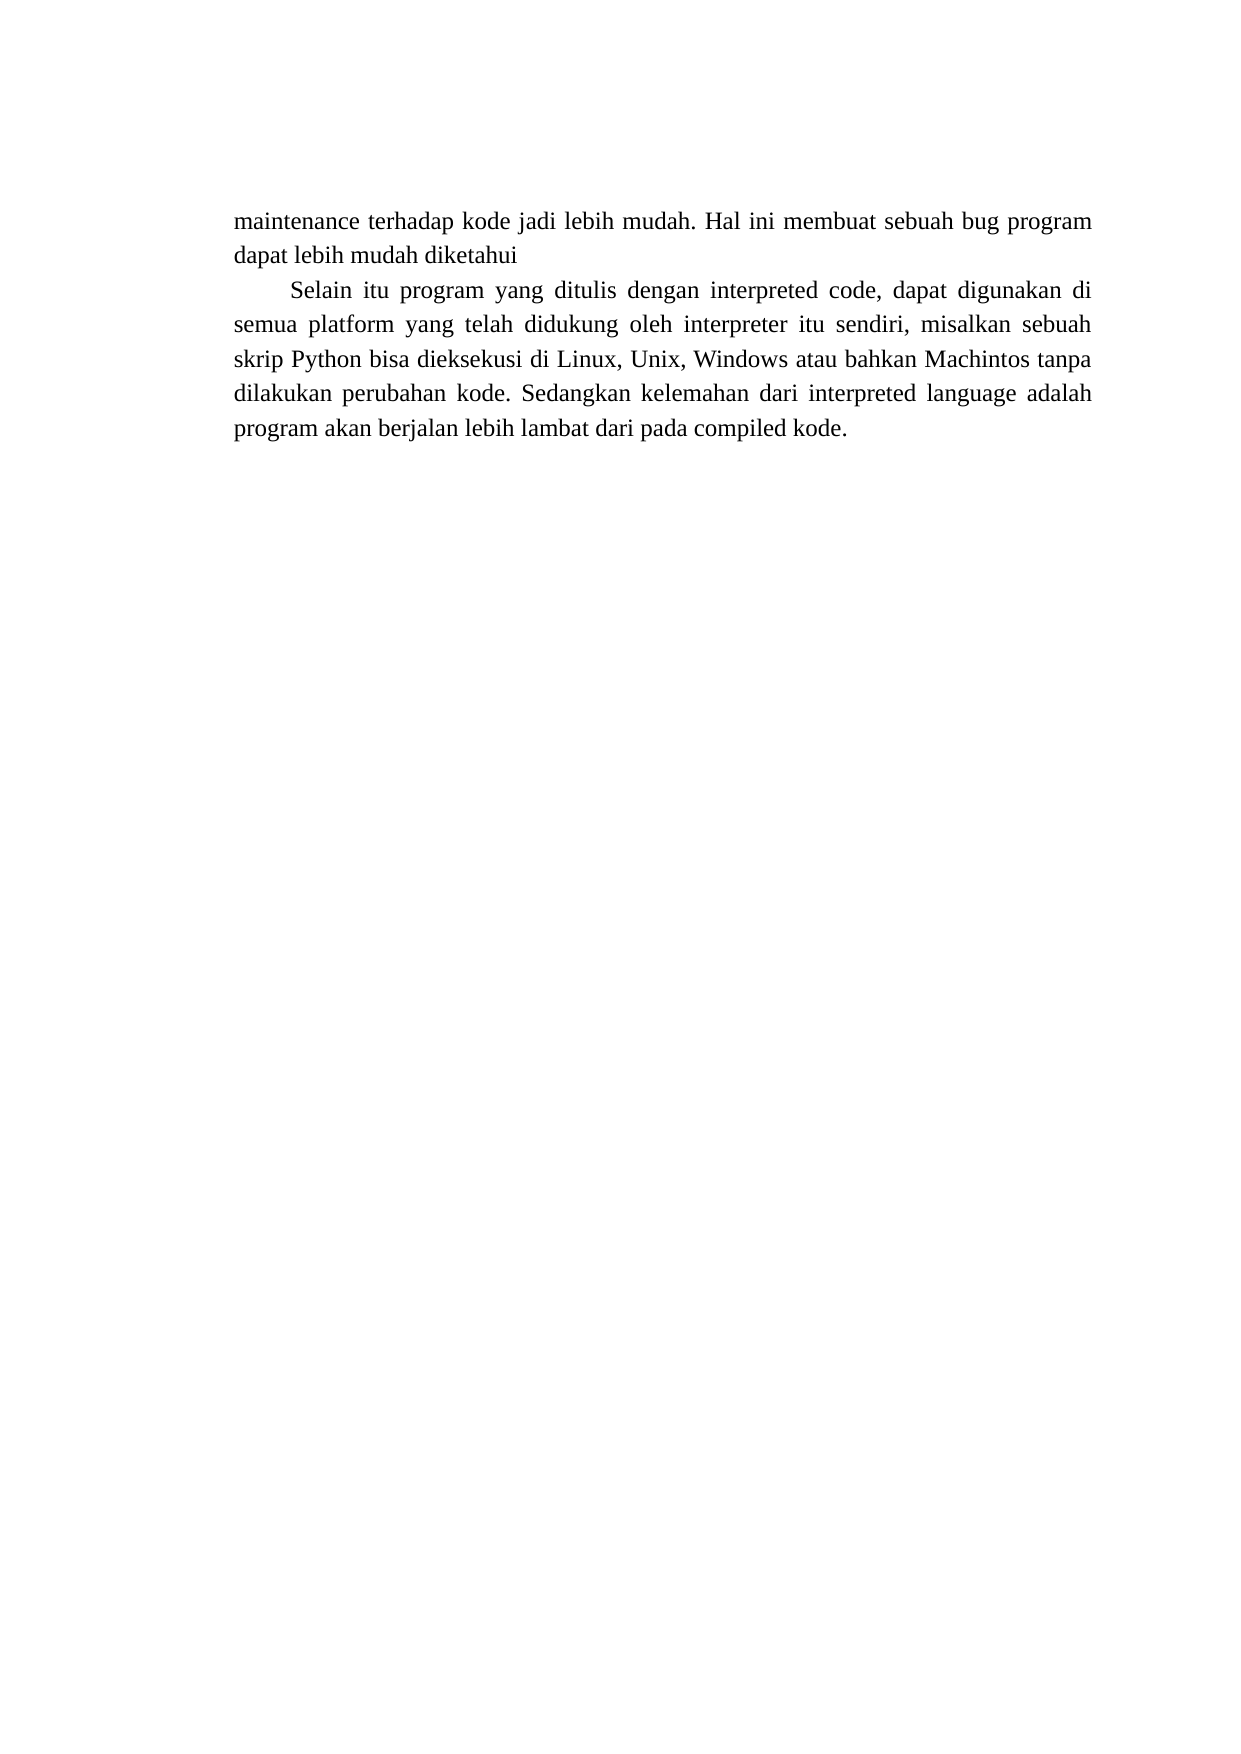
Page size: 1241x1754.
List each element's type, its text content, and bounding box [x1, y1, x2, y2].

text Selain itu program yang ditulis dengan interpreted code, dapat digunakan di semua platform yang telah didukung oleh interpreter itu sendiri, misalkan sebuah skrip Python bisa dieksekusi di Linux, Unix, Windows atau bahkan Machintos tanpa dilakukan perubahan kode. Sedangkan kelemahan dari interpreted language adalah program akan berjalan lebih lambat dari pada compiled kode. [233, 275, 1093, 441]
text maintenance terhadap kode jadi lebih mudah. Hal ini membuat sebuah bug program dapat lebih mudah diketahui [233, 206, 1093, 269]
